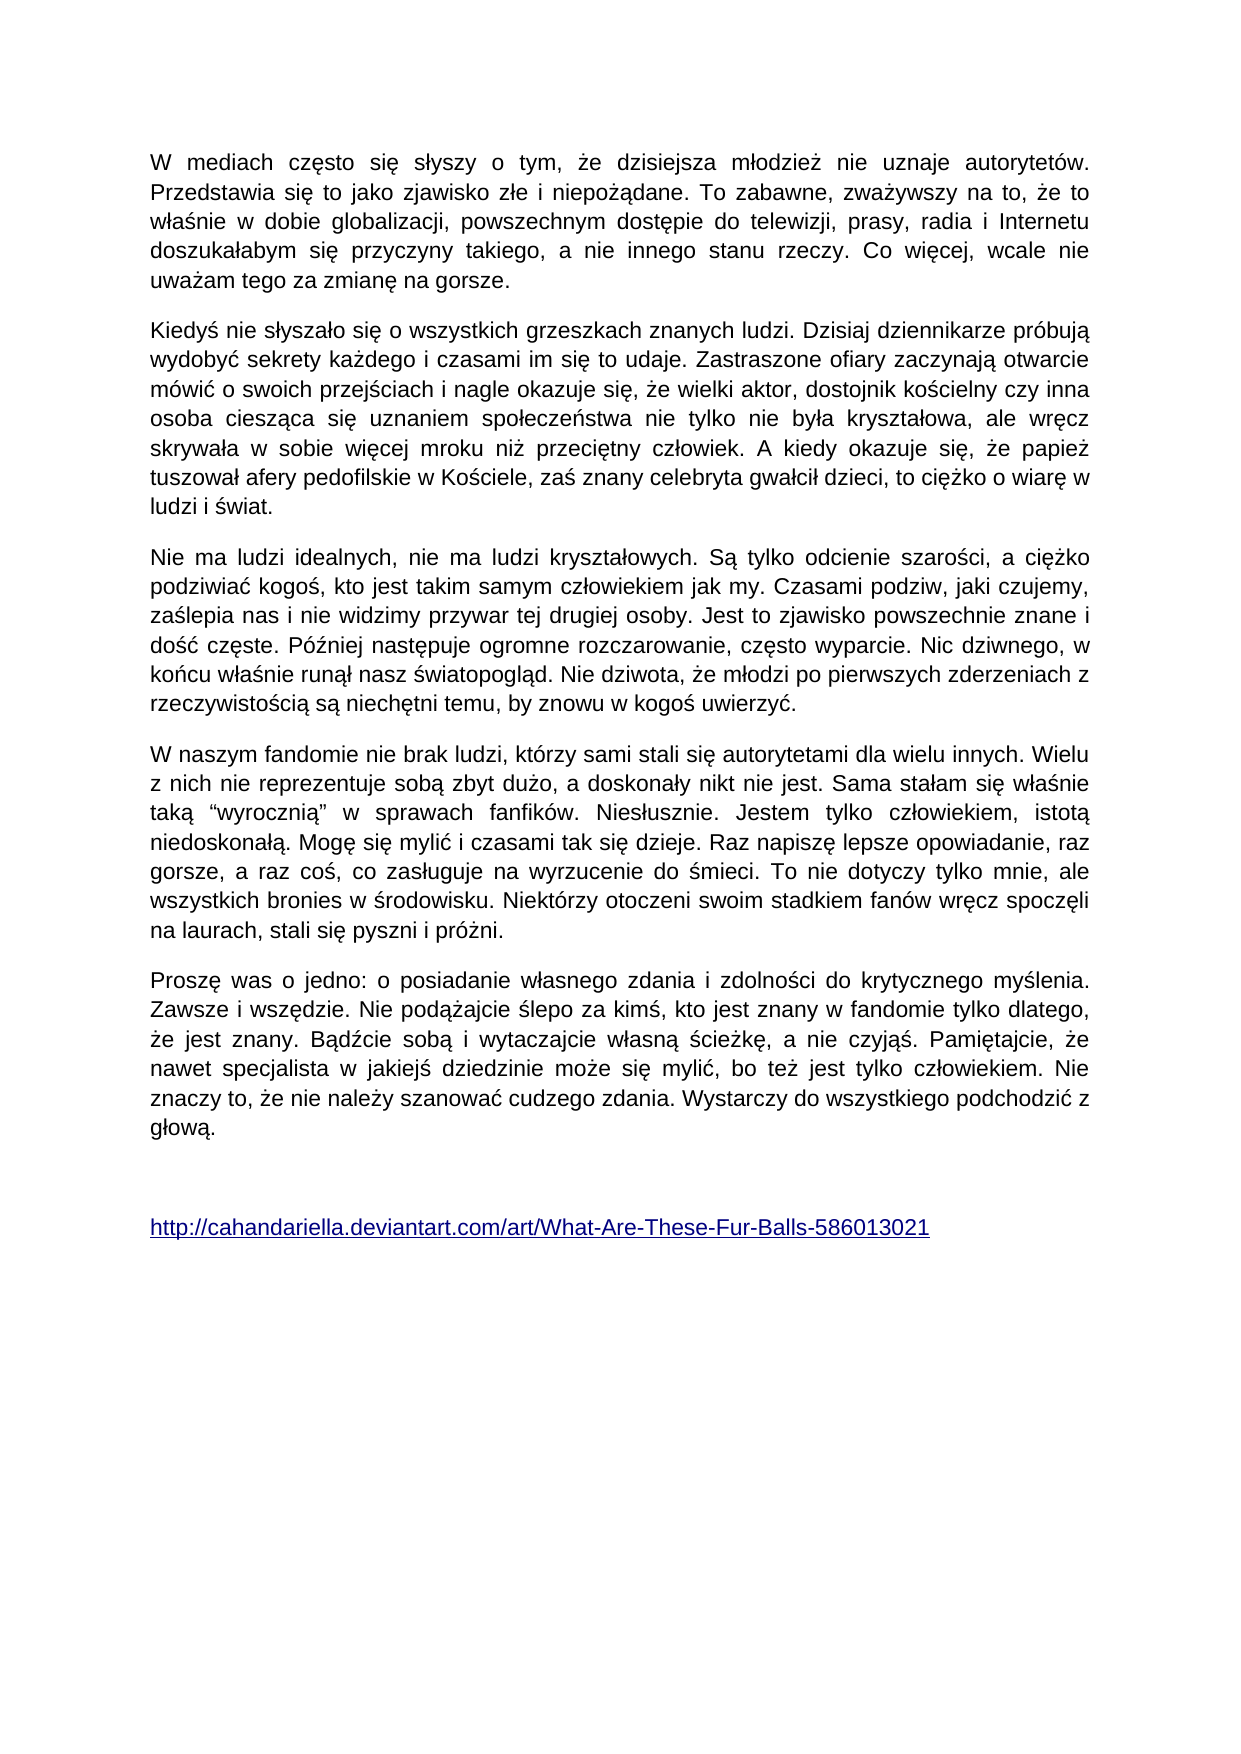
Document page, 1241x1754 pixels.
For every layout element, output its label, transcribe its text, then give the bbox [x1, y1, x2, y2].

text http://cahandariella.deviantart.com/art/What-Are-These-Fur-Balls-586013021 [150, 1215, 1091, 1241]
text W naszym fandomie nie brak ludzi, którzy sami stali się autorytetami dla wielu innych. Wielu z nich nie reprezentuje sobą zbyt dużo, a doskonały nikt nie jest. Sama stałam się właśnie taką “wyrocznią” w sprawach fanfików. Niesłusznie. Jestem tylko człowiekiem, istotą niedoskonałą. Mogę się mylić i czasami tak się dzieje. Raz napiszę lepsze opowiadanie, raz gorsze, a raz coś, co zasługuje na wyrzucenie do śmieci. To nie dotyczy tylko mnie, ale wszystkich bronies w środowisku. Niektórzy otoczeni swoim stadkiem fanów wręcz spoczęli na laurach, stali się pyszni i próżni. [150, 741, 1091, 943]
text Kiedyś nie słyszało się o wszystkich grzeszkach znanych ludzi. Dzisiaj dziennikarze próbują wydobyć sekrety każdego i czasami im się to udaje. Zastraszone ofiary zaczynają otwarcie mówić o swoich przejściach i nagle okazuje się, że wielki aktor, dostojnik kościelny czy inna osoba ciesząca się uznaniem społeczeństwa nie tylko nie była kryształowa, ale wręcz skrywała w sobie więcej mroku niż przeciętny człowiek. A kiedy okazuje się, że papież tuszował afery pedofilskie w Kościele, zaś znany celebryta gwałcił dzieci, to ciężko o wiarę w ludzi i świat. [150, 318, 1091, 519]
text Nie ma ludzi idealnych, nie ma ludzi kryształowych. Są tylko odcienie szarości, a ciężko podziwiać kogoś, kto jest takim samym człowiekiem jak my. Czasami podziw, jaki czujemy, zaślepia nas i nie widzimy przywar tej drugiej osoby. Jest to zjawisko powszechnie znane i dość częste. Później następuje ogromne rozczarowanie, często wyparcie. Nic dziwnego, w końcu właśnie runął nasz światopogląd. Nie dziwota, że młodzi po pierwszych zderzeniach z rzeczywistością są niechętni temu, by znowu w kogoś uwierzyć. [150, 544, 1091, 717]
text W mediach często się słyszy o tym, że dzisiejsza młodzież nie uznaje autorytetów. Przedstawia się to jako zjawisko złe i niepożądane. To zabawne, zważywszy na to, że to właśnie w dobie globalizacji, powszechnym dostępie do telewizji, prasy, radia i Internetu doszukałabym się przyczyny takiego, a nie innego stanu rzeczy. Co więcej, wcale nie uważam tego za zmianę na gorsze. [150, 150, 1091, 293]
text Proszę was o jedno: o posiadanie własnego zdania i zdolności do krytycznego myślenia. Zawsze i wszędzie. Nie podążajcie ślepo za kimś, kto jest znany w fandomie tylko dlatego, że jest znany. Bądźcie sobą i wytaczajcie własną ścieżkę, a nie czyjąś. Pamiętajcie, że nawet specjalista w jakiejś dziedzinie może się mylić, bo też jest tylko człowiekiem. Nie znaczy to, że nie należy szanować cudzego zdania. Wystarczy do wszystkiego podchodzić z głową. [150, 968, 1091, 1140]
